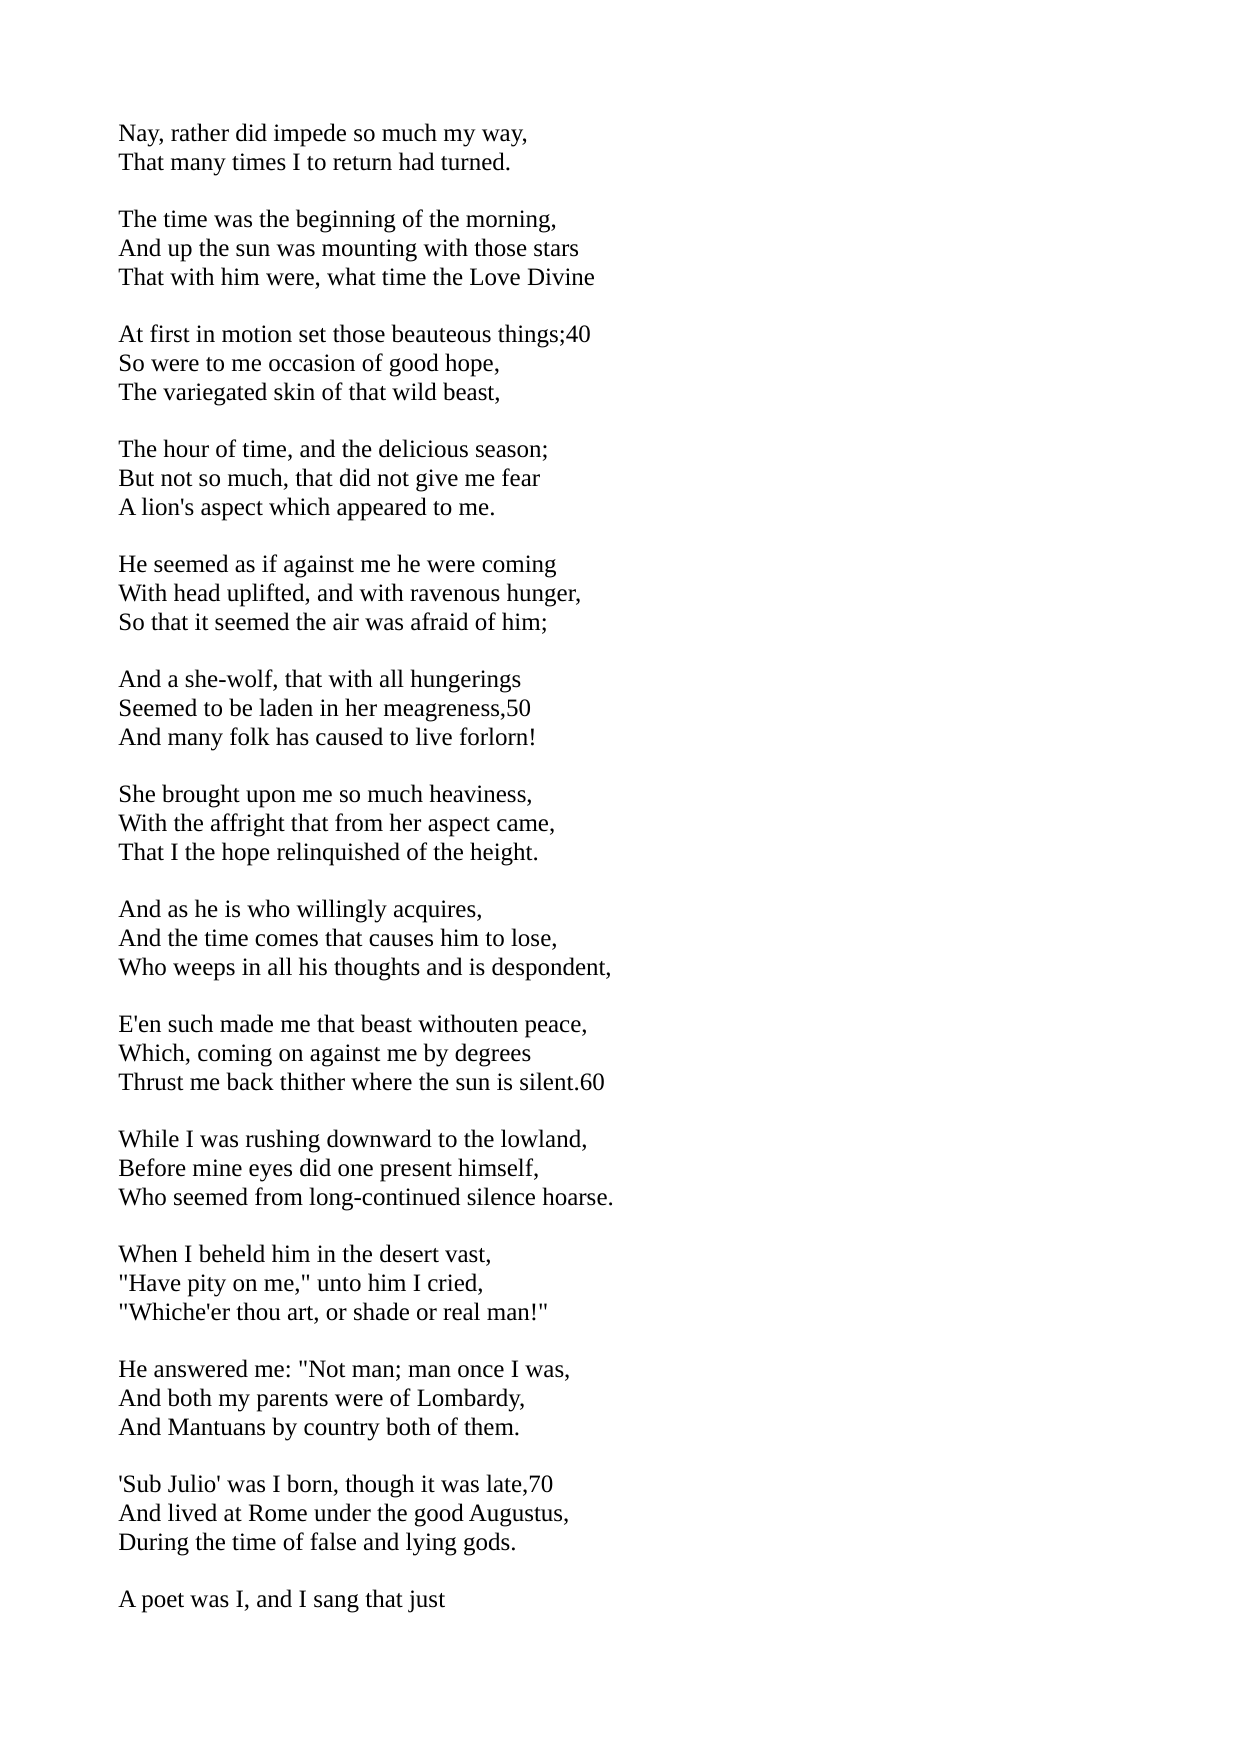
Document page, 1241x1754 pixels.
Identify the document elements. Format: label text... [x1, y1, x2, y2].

text Who weeps in all his thoughts and is despondent, [118, 952, 1122, 981]
text And as he is who willingly acquires, [118, 894, 1122, 923]
text He answered me: "Not man; man once I was, [118, 1354, 1122, 1383]
text Who seemed from long-continued silence hoarse. [118, 1182, 1122, 1211]
text And the time comes that causes him to lose, [118, 923, 1122, 952]
text And many folk has caused to live forlorn! [118, 722, 1122, 751]
text That many times I to return had turned. [118, 147, 1122, 176]
text So were to me occasion of good hope, [118, 348, 1122, 377]
text The time was the beginning of the morning, [118, 204, 1122, 233]
text When I beheld him in the desert vast, [118, 1239, 1122, 1268]
text And lived at Rome under the good Augustus, [118, 1498, 1122, 1527]
text And both my parents were of Lombardy, [118, 1383, 1122, 1412]
text A poet was I, and I sang that just [118, 1584, 1122, 1613]
text With the affright that from her aspect came, [118, 808, 1122, 837]
text E'en such made me that beast withouten peace, [118, 1009, 1122, 1038]
text And a she-wolf, that with all hungerings [118, 664, 1122, 693]
text Seemed to be laden in her meagreness,50 [118, 693, 1122, 722]
text "Whiche'er thou art, or shade or real man!" [118, 1297, 1122, 1326]
text 'Sub Julio' was I born, though it was late,70 [118, 1469, 1122, 1498]
text While I was rushing downward to the lowland, [118, 1124, 1122, 1153]
text At first in motion set those beauteous things;40 [118, 319, 1122, 348]
text A lion's aspect which appeared to me. [118, 492, 1122, 521]
text The hour of time, and the delicious season; [118, 434, 1122, 463]
text Thrust me back thither where the sun is silent.60 [118, 1067, 1122, 1096]
text The variegated skin of that wild beast, [118, 377, 1122, 406]
text Which, coming on against me by degrees [118, 1038, 1122, 1067]
text That with him were, what time the Love Divine [118, 262, 1122, 291]
text But not so much, that did not give me fear [118, 463, 1122, 492]
text With head uplifted, and with ravenous hunger, [118, 578, 1122, 607]
text During the time of false and lying gods. [118, 1527, 1122, 1556]
text Nay, rather did impede so much my way, [118, 118, 1122, 147]
text So that it seemed the air was afraid of him; [118, 607, 1122, 636]
text And up the sun was mounting with those stars [118, 233, 1122, 262]
text And Mantuans by country both of them. [118, 1412, 1122, 1441]
text He seemed as if against me he were coming [118, 549, 1122, 578]
text That I the hope relinquished of the height. [118, 837, 1122, 866]
text Before mine eyes did one present himself, [118, 1153, 1122, 1182]
text She brought upon me so much heaviness, [118, 779, 1122, 808]
text "Have pity on me," unto him I cried, [118, 1268, 1122, 1297]
